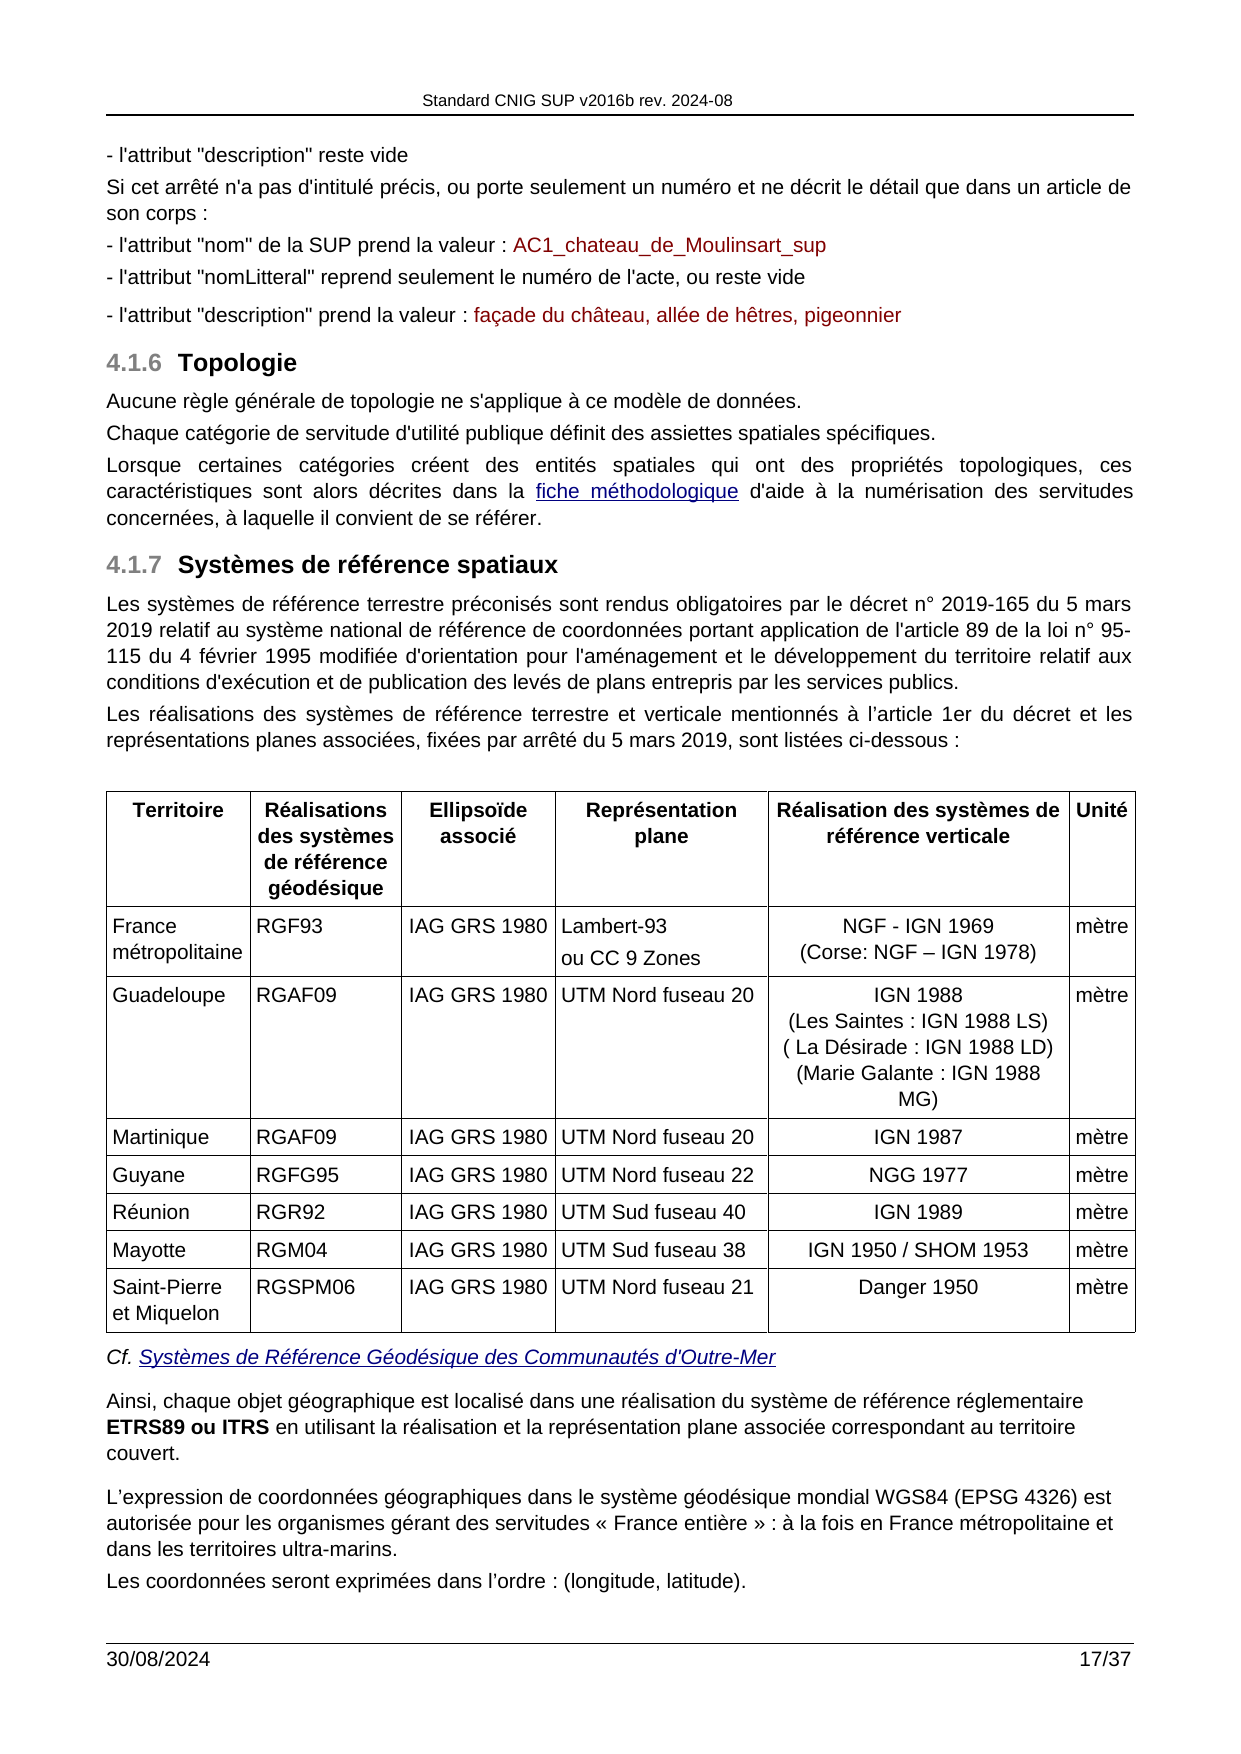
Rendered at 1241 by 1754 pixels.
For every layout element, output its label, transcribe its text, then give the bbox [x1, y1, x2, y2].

table_cell IGN 1950 / SHOM 1953 [769, 1231, 1069, 1268]
table_cell France métropolitaine [107, 907, 250, 976]
text - l'attribut "description" prend la valeur : façade du château, allée de hêtres, pigeonnier [106, 302, 1134, 328]
table_cell mètre [1070, 1156, 1135, 1193]
table_cell mètre [1070, 907, 1135, 976]
text - l'attribut "nomLitteral" reprend seulement le numéro de l'acte, ou reste vide [106, 264, 1134, 290]
table_cell RGSPM06 [251, 1269, 401, 1332]
table_cell IAG GRS 1980 [402, 1231, 555, 1268]
table_cell RGR92 [251, 1194, 401, 1230]
table_cell mètre [1070, 1194, 1135, 1230]
table_header Représentation plane [556, 792, 767, 906]
table_cell mètre [1070, 1119, 1135, 1155]
table_cell Lambert-93 ou CC 9 Zones [556, 907, 767, 976]
table_cell mètre [1070, 1231, 1135, 1268]
table_cell Guyane [107, 1156, 250, 1193]
table_cell NGF - IGN 1969 (Corse: NGF – IGN 1978) [769, 907, 1069, 976]
text Les coordonnées seront exprimées dans l’ordre : (longitude, latitude). [106, 1567, 1134, 1593]
text - l'attribut "description" reste vide [106, 142, 1134, 168]
text Lorsque certaines catégories créent des entités spatiales qui ont des propriétés topologiques, ces caractéristiques sont alors décrites dans la fiche méthodologique d'aide à la numérisation des servitudes concernées, à laquelle il convient de se référer. [106, 452, 1134, 530]
subtitle Systèmes de référence spatiaux [106, 551, 1134, 579]
table_cell RGAF09 [251, 1119, 401, 1155]
table_cell RGF93 [251, 907, 401, 976]
text Cf. Systèmes de Référence Géodésique des Communautés d'Outre-Mer [106, 1344, 1134, 1370]
table_header Réalisations des systèmes de référence géodésique [251, 792, 401, 906]
text Les systèmes de référence terrestre préconisés sont rendus obligatoires par le décret n° 2019-165 du 5 mars 2019 relatif au système national de référence de coordonnées portant application de l'article 89 de la loi n° 95-115 du 4 février 1995 modifiée d'orientation pour l'aménagement et le développement du territoire relatif aux conditions d'exécution et de publication des levés de plans entrepris par les services publics. [106, 591, 1134, 695]
table_cell IAG GRS 1980 [402, 1194, 555, 1230]
table_cell IAG GRS 1980 [402, 1269, 555, 1332]
table_cell Mayotte [107, 1231, 250, 1268]
table_cell IGN 1989 [769, 1194, 1069, 1230]
table_cell mètre [1070, 977, 1135, 1118]
table_cell IGN 1988 (Les Saintes : IGN 1988 LS) ( La Désirade : IGN 1988 LD) (Marie Galante : IGN 1988 MG) [769, 977, 1069, 1118]
table_cell RGM04 [251, 1231, 401, 1268]
table_cell IAG GRS 1980 [402, 1119, 555, 1155]
table_cell NGG 1977 [769, 1156, 1069, 1193]
table_cell mètre [1070, 1269, 1135, 1332]
text L’expression de coordonnées géographiques dans le système géodésique mondial WGS84 (EPSG 4326) est autorisée pour les organismes gérant des servitudes « France entière » : à la fois en France métropolitaine et dans les territoires ultra-marins. [106, 1483, 1134, 1561]
table_cell UTM Sud fuseau 38 [556, 1231, 767, 1268]
text Aucune règle générale de topologie ne s'applique à ce modèle de données. [106, 388, 1134, 414]
table_cell Réunion [107, 1194, 250, 1230]
table_cell IGN 1987 [769, 1119, 1069, 1155]
table_cell RGFG95 [251, 1156, 401, 1193]
text Chaque catégorie de servitude d'utilité publique définit des assiettes spatiales spécifiques. [106, 420, 1134, 446]
table_cell IAG GRS 1980 [402, 977, 555, 1118]
table_cell Danger 1950 [769, 1269, 1069, 1332]
text Ainsi, chaque objet géographique est localisé dans une réalisation du système de référence réglementaire ETRS89 ou ITRS en utilisant la réalisation et la représentation plane associée correspondant au territoire couvert. [106, 1387, 1134, 1466]
table_header Réalisation des systèmes de référence verticale [769, 792, 1069, 906]
table_header Territoire [107, 792, 250, 906]
text Les réalisations des systèmes de référence terrestre et verticale mentionnés à l’article 1er du décret et les représentations planes associées, fixées par arrêté du 5 mars 2019, sont listées ci-dessous : [106, 701, 1134, 753]
table_cell UTM Nord fuseau 21 [556, 1269, 767, 1332]
text - l'attribut "nom" de la SUP prend la valeur : AC1_chateau_de_Moulinsart_sup [106, 232, 1134, 258]
table_cell Saint-Pierre et Miquelon [107, 1269, 250, 1332]
table_header Ellipsoïde associé [402, 792, 555, 906]
subtitle Topologie [106, 348, 1134, 376]
table_cell UTM Nord fuseau 20 [556, 977, 767, 1118]
text Si cet arrêté n'a pas d'intitulé précis, ou porte seulement un numéro et ne décrit le détail que dans un article de son corps : [106, 174, 1134, 226]
table_cell IAG GRS 1980 [402, 907, 555, 976]
table_cell Guadeloupe [107, 977, 250, 1118]
table_cell IAG GRS 1980 [402, 1156, 555, 1193]
table_cell RGAF09 [251, 977, 401, 1118]
table_cell Martinique [107, 1119, 250, 1155]
table_cell UTM Nord fuseau 22 [556, 1156, 767, 1193]
table_cell UTM Sud fuseau 40 [556, 1194, 767, 1230]
table_cell UTM Nord fuseau 20 [556, 1119, 767, 1155]
table_header Unité [1070, 792, 1135, 906]
